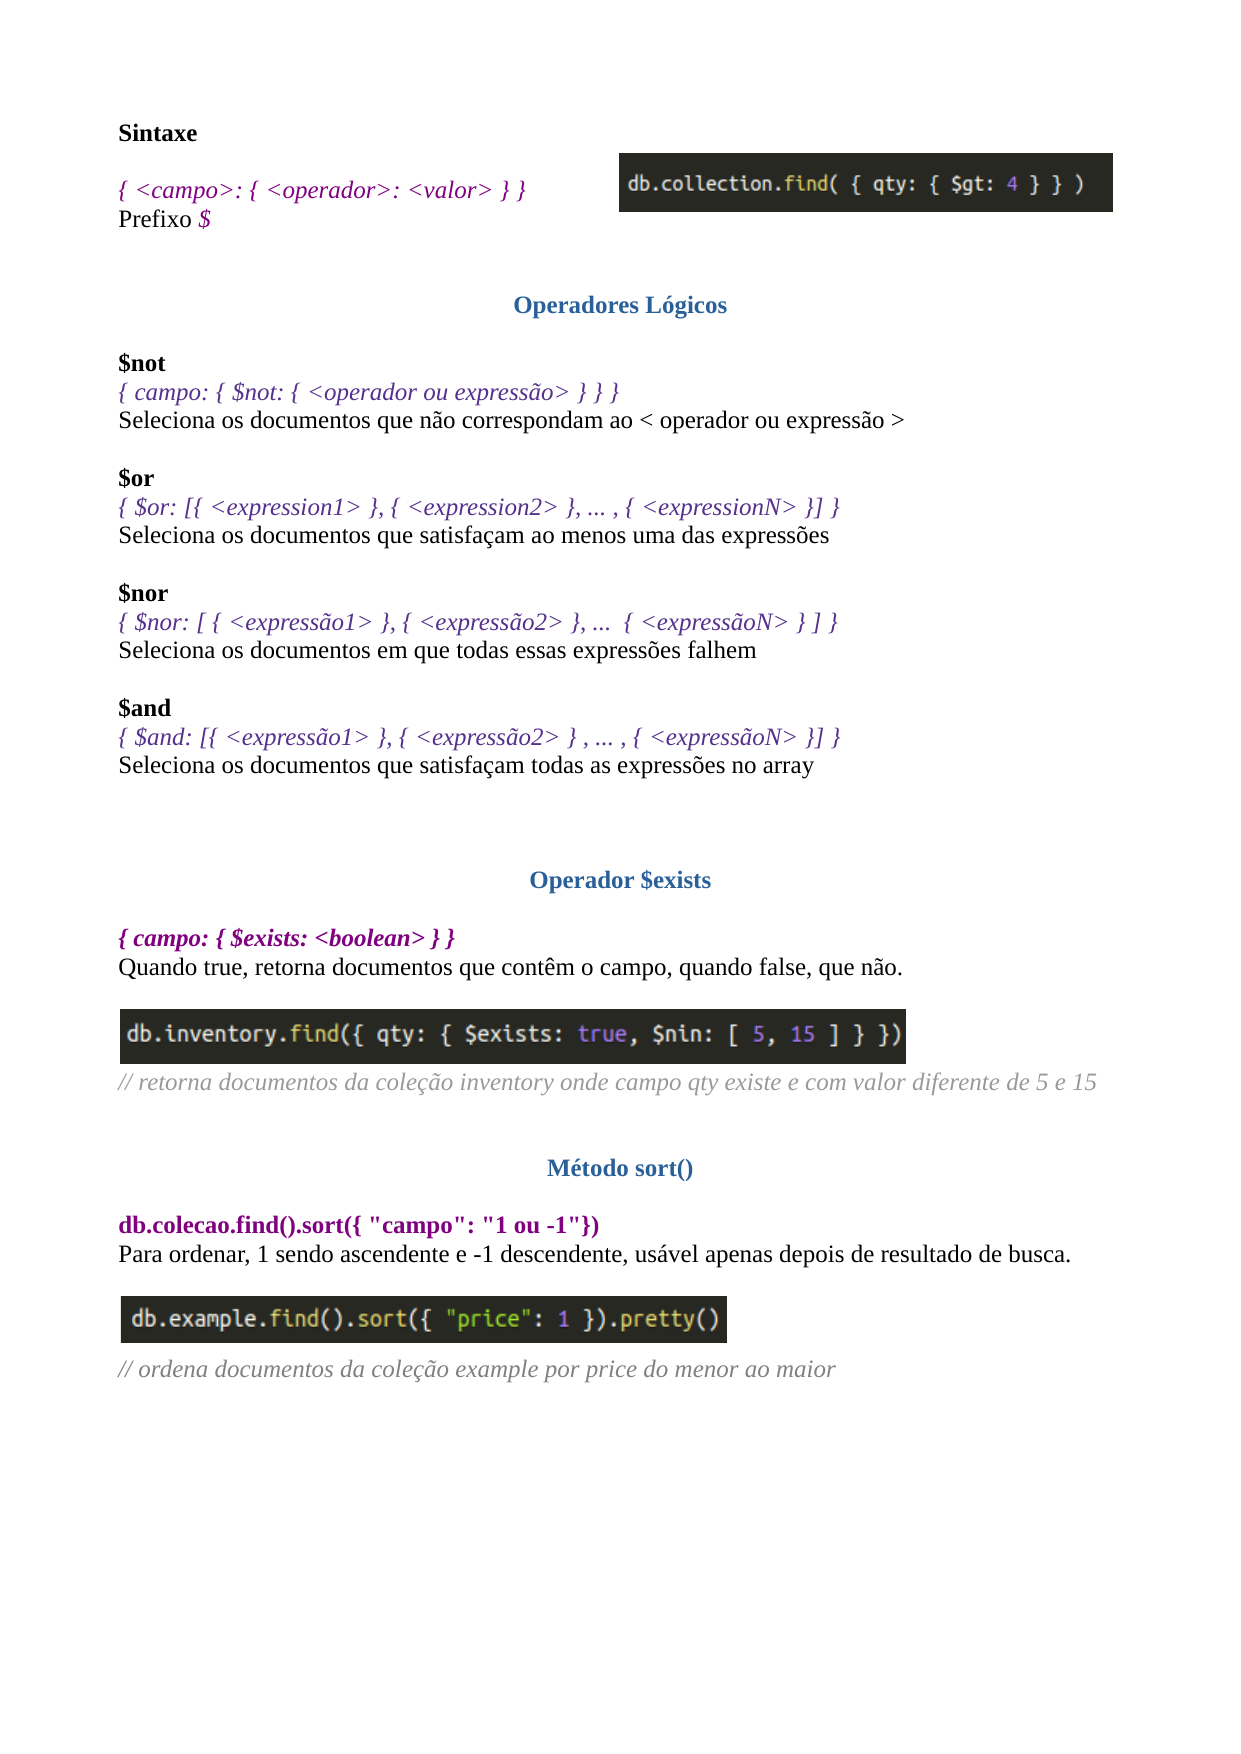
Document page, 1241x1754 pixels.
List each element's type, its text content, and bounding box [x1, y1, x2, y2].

text $nor [118, 578, 1122, 607]
text // retorna documentos da coleção inventory onde campo qty existe e com valor diferente de 5 e 15 [118, 1067, 1122, 1096]
text Seleciona os documentos que satisfaçam todas as expressões no array [118, 751, 1122, 779]
text { $nor: [ { <expressão1> }, { <expressão2> }, ... { <expressãoN> } ] } [118, 607, 1122, 636]
text // ordena documentos da coleção example por price do menor ao maior [118, 1354, 1122, 1383]
text Prefixo $ [118, 204, 1122, 233]
text { $or: [{ <expression1> }, { <expression2> }, ... , { <expressionN> }] } [118, 492, 1122, 521]
text Sintaxe [118, 118, 1122, 147]
text Método sort() [118, 1153, 1122, 1182]
text Para ordenar, 1 sendo ascendente e -1 descendente, usável apenas depois de resultado de busca. [118, 1239, 1122, 1268]
text Quando true, retorna documentos que contêm o campo, quando false, que não. [118, 952, 1122, 981]
text Operadores Lógicos [118, 291, 1122, 319]
text { $and: [{ <expressão1> }, { <expressão2> } , ... , { <expressãoN> }] } [118, 722, 1122, 751]
picture [120, 1009, 906, 1064]
picture [619, 153, 1113, 212]
text Operador $exists [118, 866, 1122, 894]
text $or [118, 463, 1122, 492]
text { campo: { $exists: <boolean> } } [118, 923, 1122, 952]
text $and [118, 693, 1122, 722]
text db.colecao.find().sort({ "campo": "1 ou -1"}) [118, 1211, 1122, 1239]
text Seleciona os documentos que não correspondam ao < operador ou expressão > [118, 406, 1122, 434]
text Seleciona os documentos que satisfaçam ao menos uma das expressões [118, 521, 1122, 549]
text { campo: { $not: { <operador ou expressão> } } } [118, 377, 1122, 406]
text { <campo>: { <operador>: <valor> } } [118, 176, 619, 204]
text $not [118, 348, 1122, 377]
text Seleciona os documentos em que todas essas expressões falhem [118, 636, 1122, 664]
picture [120, 1296, 727, 1343]
